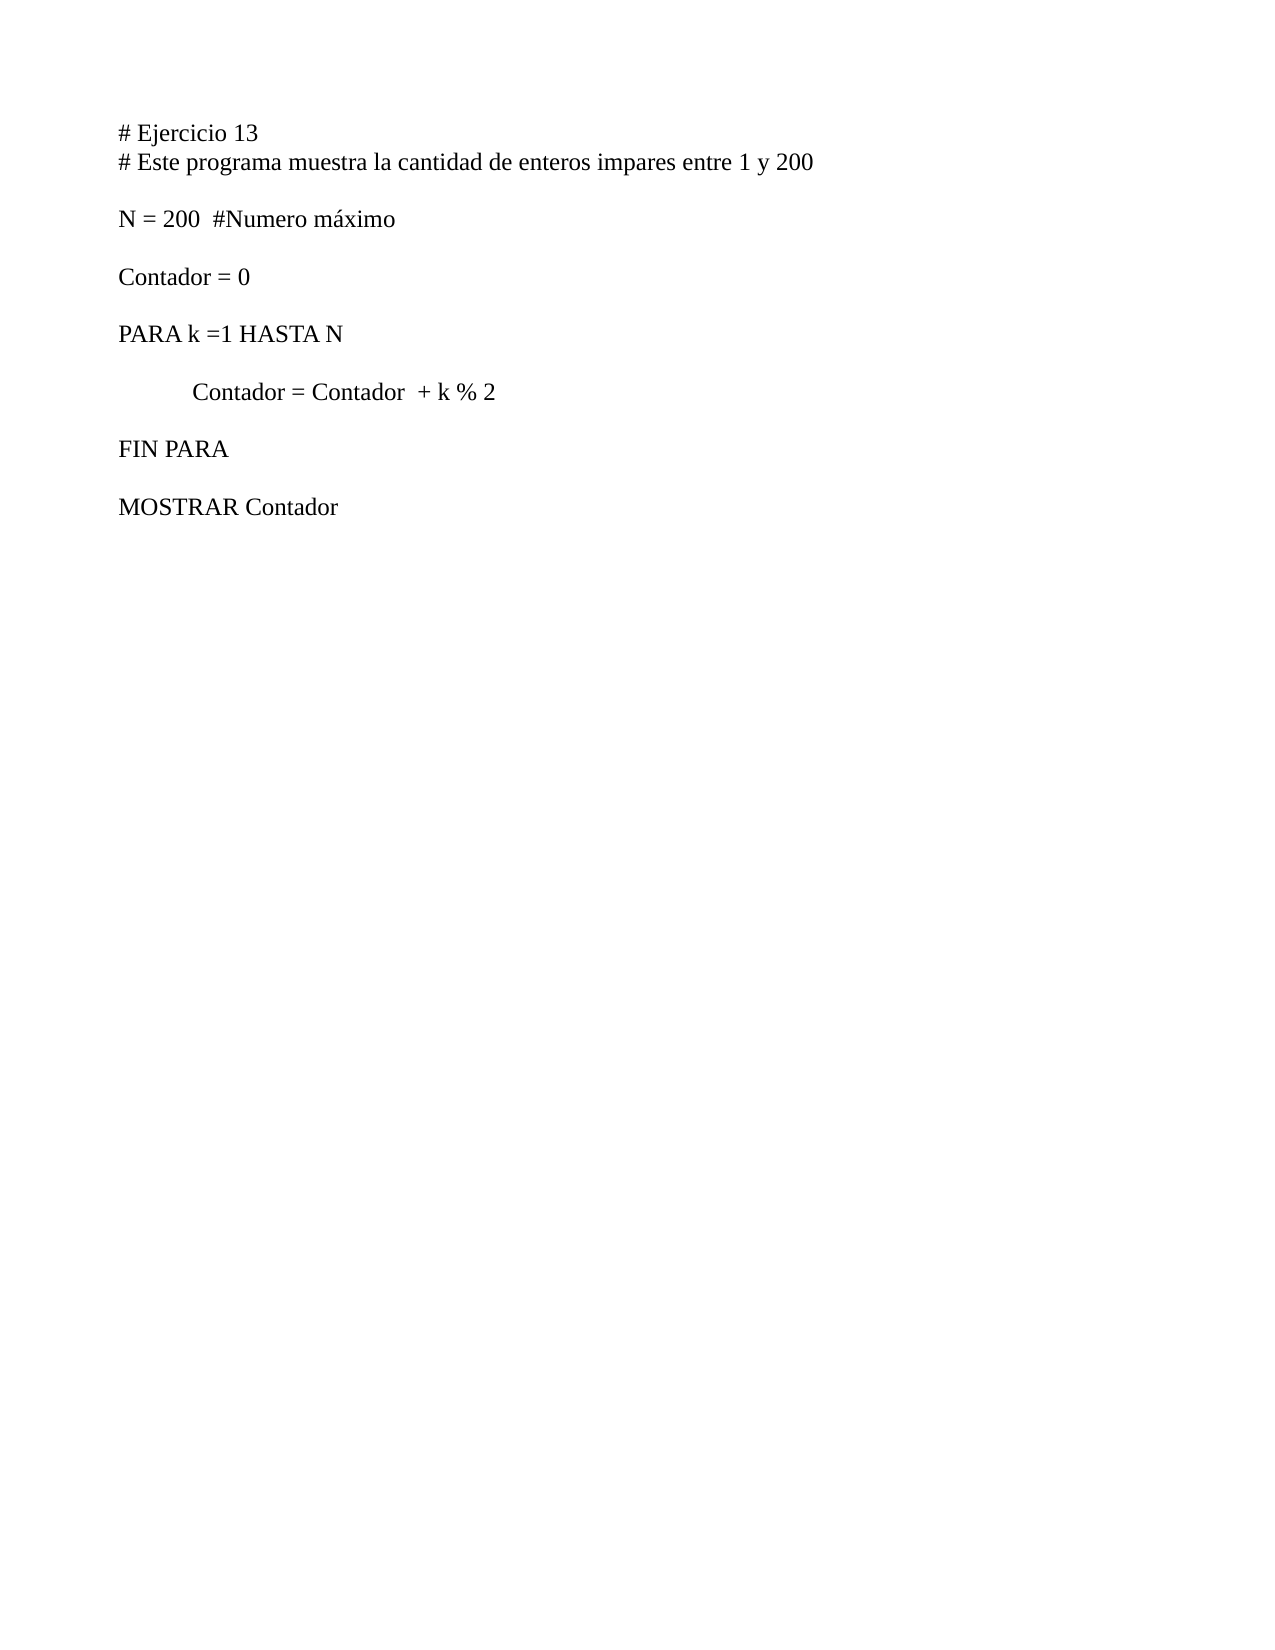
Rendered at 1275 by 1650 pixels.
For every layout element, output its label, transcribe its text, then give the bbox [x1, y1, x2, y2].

text Contador = Contador + k % 2 [118, 377, 1157, 406]
text FIN PARA [118, 434, 1157, 463]
text MOSTRAR Contador [118, 492, 1157, 521]
text PARA k =1 HASTA N [118, 319, 1157, 348]
text # Este programa muestra la cantidad de enteros impares entre 1 y 200 [118, 147, 1157, 176]
text # Ejercicio 13 [118, 118, 1157, 147]
text Contador = 0 [118, 262, 1157, 291]
text N = 200 #Numero máximo [118, 204, 1157, 233]
